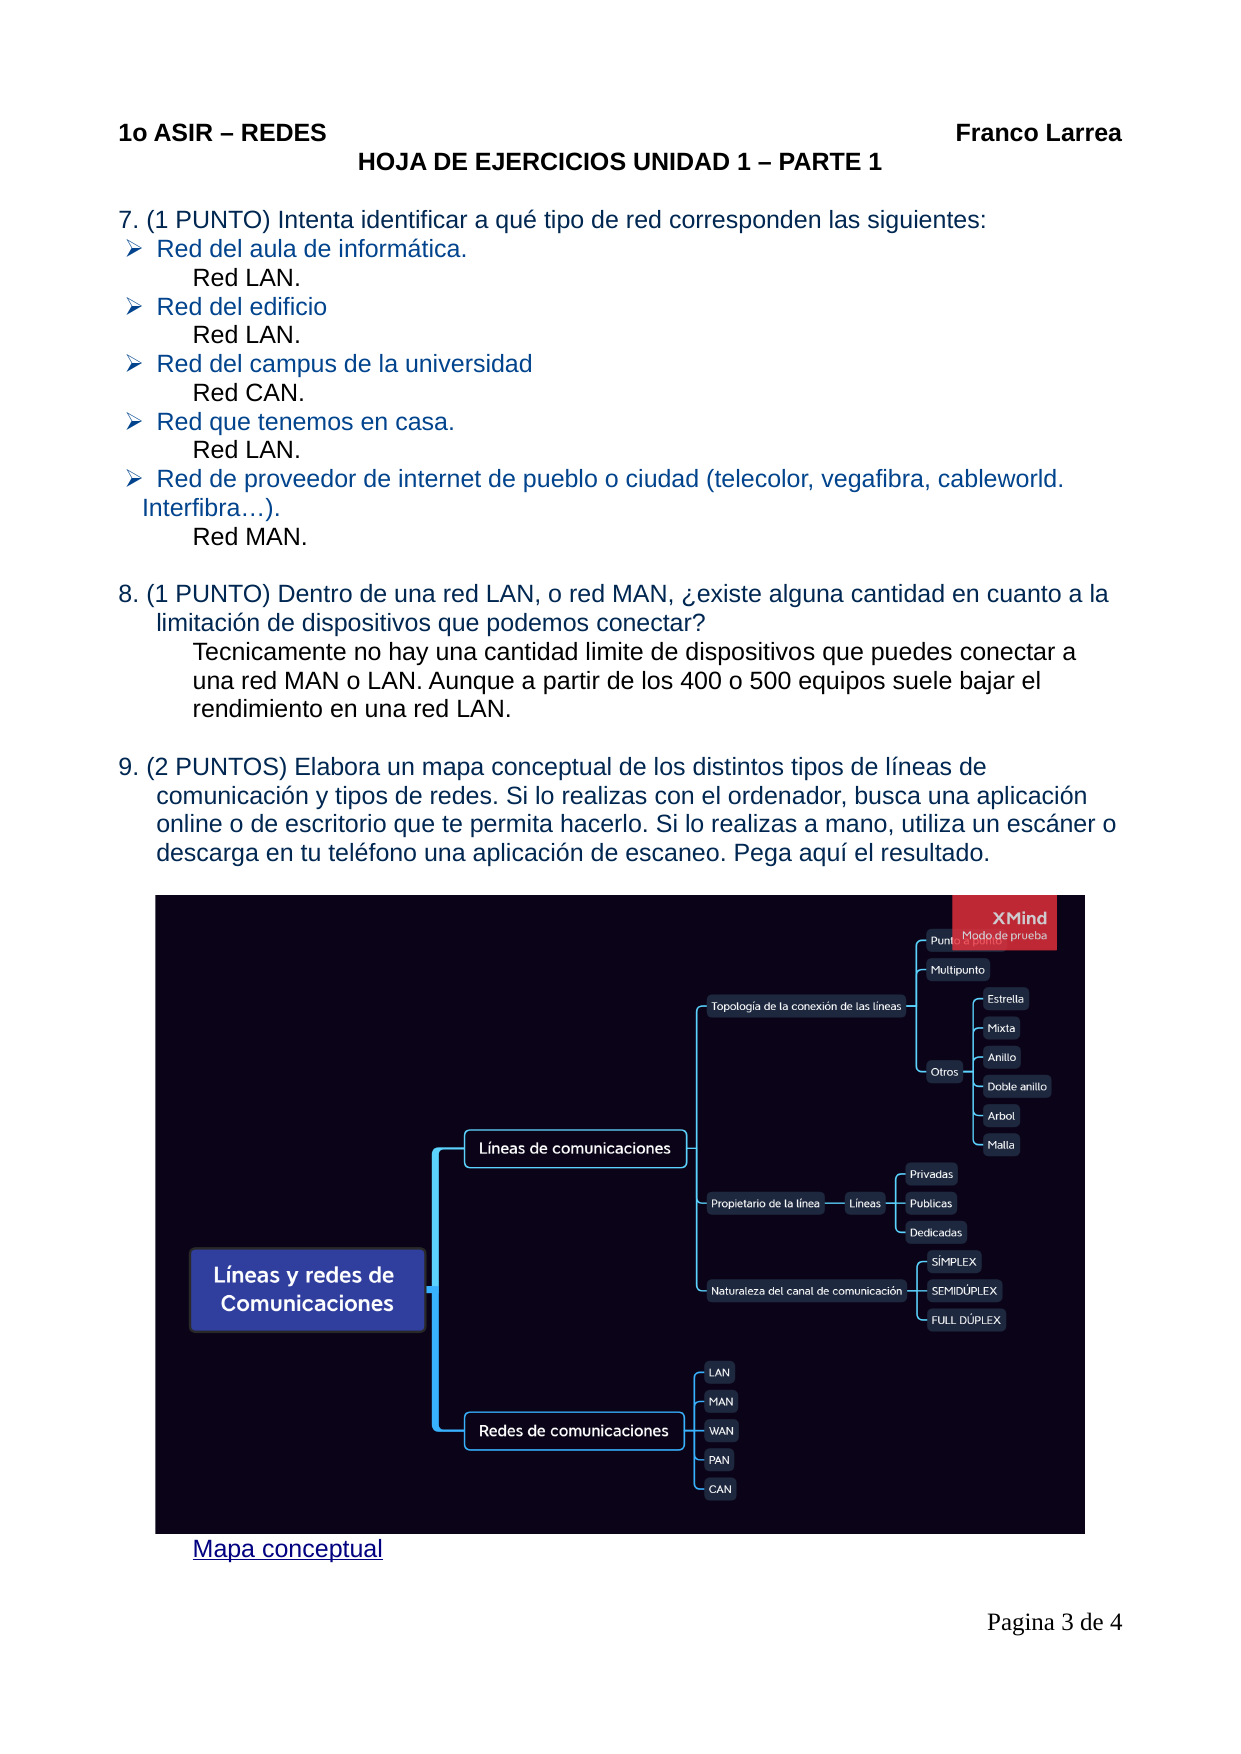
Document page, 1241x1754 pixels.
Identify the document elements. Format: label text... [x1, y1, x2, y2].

subtitle (2 PUNTOS) Elabora un mapa conceptual de los distintos tipos de líneas de comunicación y tipos de redes. Si lo realizas con el ordenador, busca una aplicación online o de escritorio que te permita hacerlo. Si lo realizas a mano, utiliza un escáner o descarga en tu teléfono una aplicación de escaneo. Pega aquí el resultado. [118, 752, 1122, 867]
text Red LAN. [192, 320, 1122, 349]
picture [155, 895, 1085, 1534]
subtitle (1 PUNTO) Dentro de una red LAN, o red MAN, ¿existe alguna cantidad en cuanto a la limitación de dispositivos que podemos conectar? [118, 579, 1122, 637]
subtitle Red del campus de la universidad [124, 349, 1122, 378]
text Red LAN. [192, 263, 1122, 291]
text Tecnicamente no hay una cantidad limite de dispositivos que puedes conectar a una red MAN o LAN. Aunque a partir de los 400 o 500 equipos suele bajar el rendimiento en una red LAN. [192, 637, 1122, 723]
subtitle (1 PUNTO) Intenta identificar a qué tipo de red corresponden las siguientes: [118, 205, 1122, 234]
text Mapa conceptual [192, 896, 1122, 1563]
text Red MAN. [192, 522, 1122, 551]
subtitle Red que tenemos en casa. [124, 407, 1122, 436]
text Red LAN. [192, 436, 1122, 464]
subtitle Red del aula de informática. [124, 234, 1122, 263]
subtitle Red de proveedor de internet de pueblo o ciudad (telecolor, vegafibra, cableworld. Interfibra…). [124, 464, 1122, 522]
text Red CAN. [192, 378, 1122, 407]
subtitle Red del edificio [124, 291, 1122, 320]
